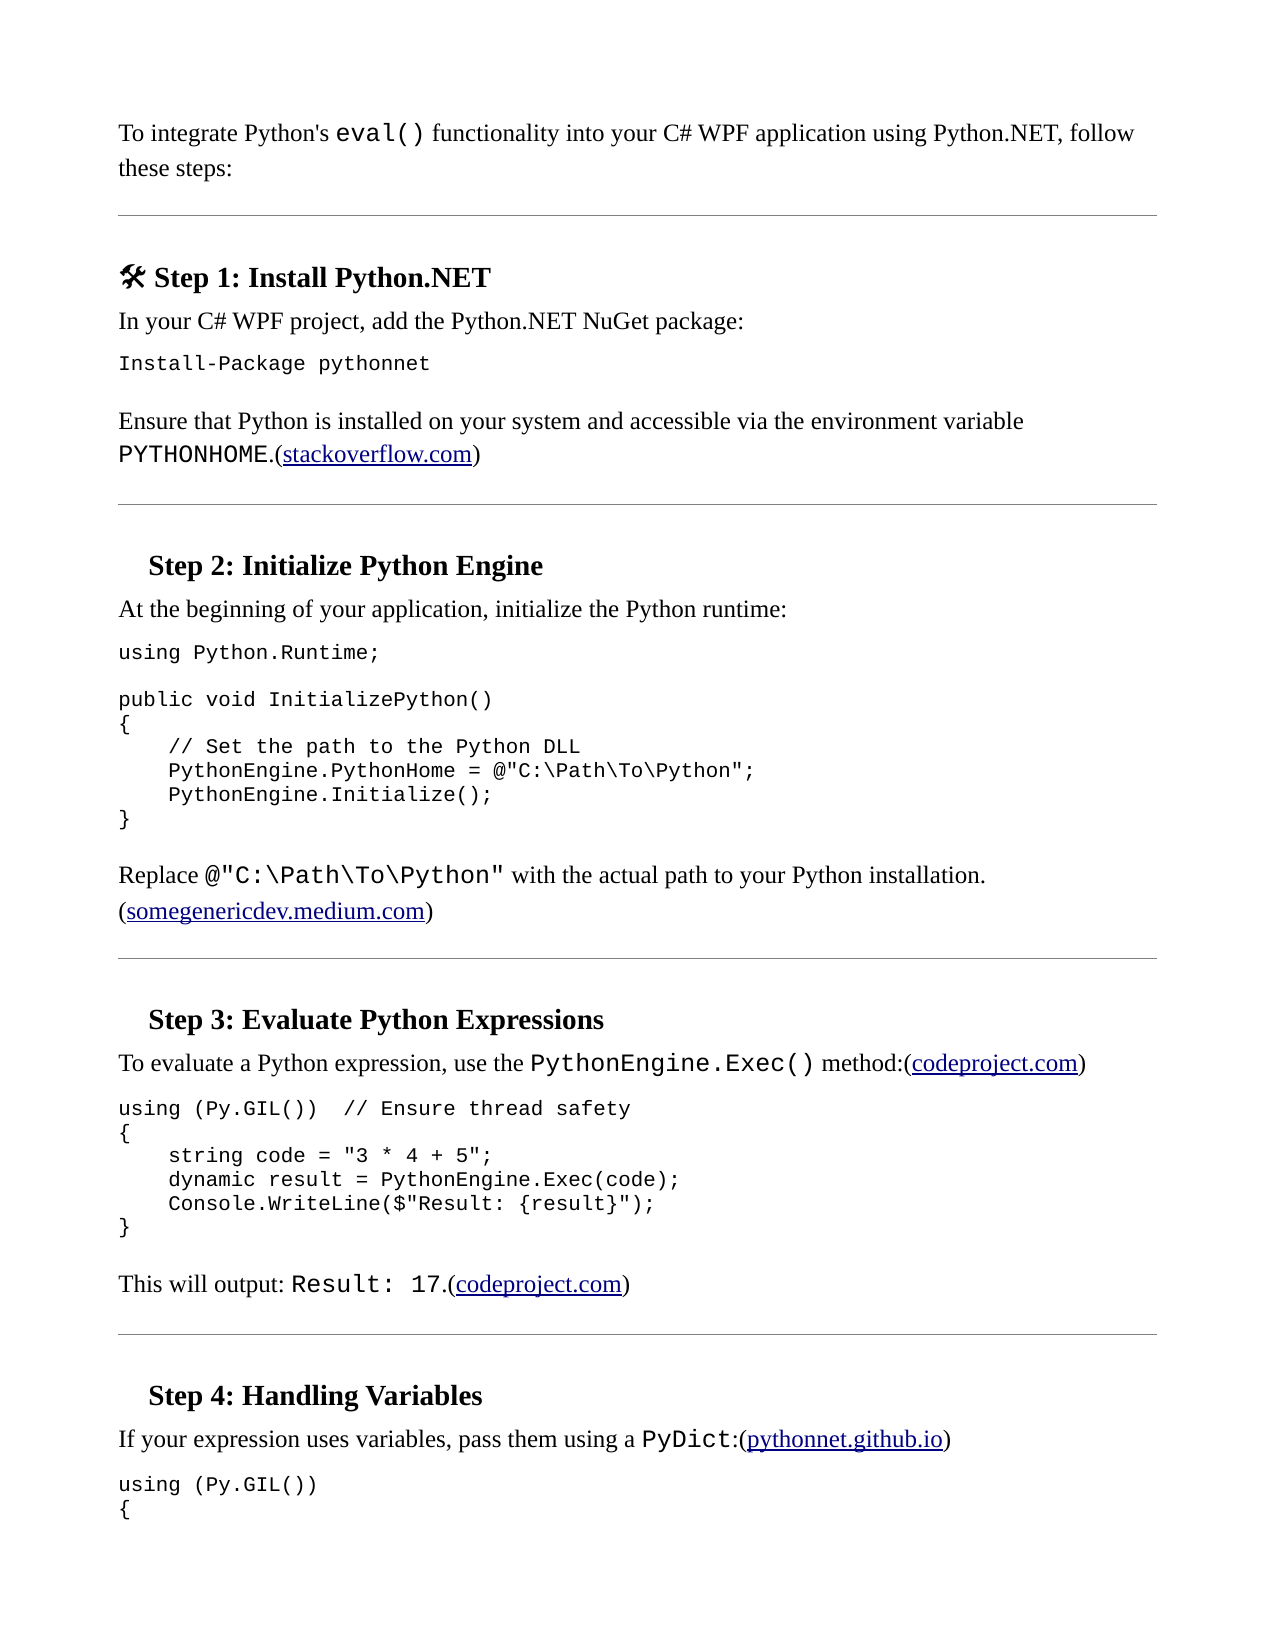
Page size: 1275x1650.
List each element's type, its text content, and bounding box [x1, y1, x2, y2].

text Replace @"C:\Path\To\Python" with the actual path to your Python installation.(somegenericdev.medium.com) [118, 861, 1157, 924]
text } [118, 1216, 1157, 1240]
text // Set the path to the Python DLL [118, 737, 1157, 760]
text dynamic result = PythonEngine.Exec(code); [118, 1169, 1157, 1193]
text At the beginning of your application, initialize the Python runtime: [118, 594, 1157, 623]
text using Python.Runtime; [118, 642, 1157, 666]
text { [118, 713, 1157, 737]
text PythonEngine.PythonHome = @"C:\Path\To\Python"; [118, 760, 1157, 784]
text Ensure that Python is installed on your system and accessible via the environment variable PYTHONHOME.(stackoverflow.com) [118, 406, 1157, 470]
text If your expression uses variables, pass them using a PyDict:(pythonnet.github.io) [118, 1424, 1157, 1455]
text To integrate Python's eval() functionality into your C# WPF application using Python.NET, follow these steps: [118, 118, 1157, 182]
subtitle 🧠 Step 4: Handling Variables [118, 1378, 1157, 1412]
subtitle 🔄 Step 3: Evaluate Python Expressions [118, 1002, 1157, 1036]
text In your C# WPF project, add the Python.NET NuGet package: [118, 306, 1157, 334]
text using (Py.GIL()) [118, 1474, 1157, 1498]
text { [118, 1498, 1157, 1522]
text This will output: Result: 17.(codeproject.com) [118, 1269, 1157, 1300]
text PythonEngine.Initialize(); [118, 784, 1157, 807]
text Console.WriteLine($"Result: {result}"); [118, 1193, 1157, 1216]
text } [118, 807, 1157, 831]
subtitle 🐍 Step 2: Initialize Python Engine [118, 548, 1157, 582]
text public void InitializePython() [118, 689, 1157, 713]
text To evaluate a Python expression, use the PythonEngine.Exec() method:(codeproject.com) [118, 1048, 1157, 1079]
text string code = "3 * 4 + 5"; [118, 1146, 1157, 1169]
subtitle 🛠️ Step 1: Install Python.NET [118, 260, 1157, 293]
text { [118, 1122, 1157, 1146]
text Install-Package pythonnet [118, 353, 1157, 377]
text using (Py.GIL()) // Ensure thread safety [118, 1098, 1157, 1122]
